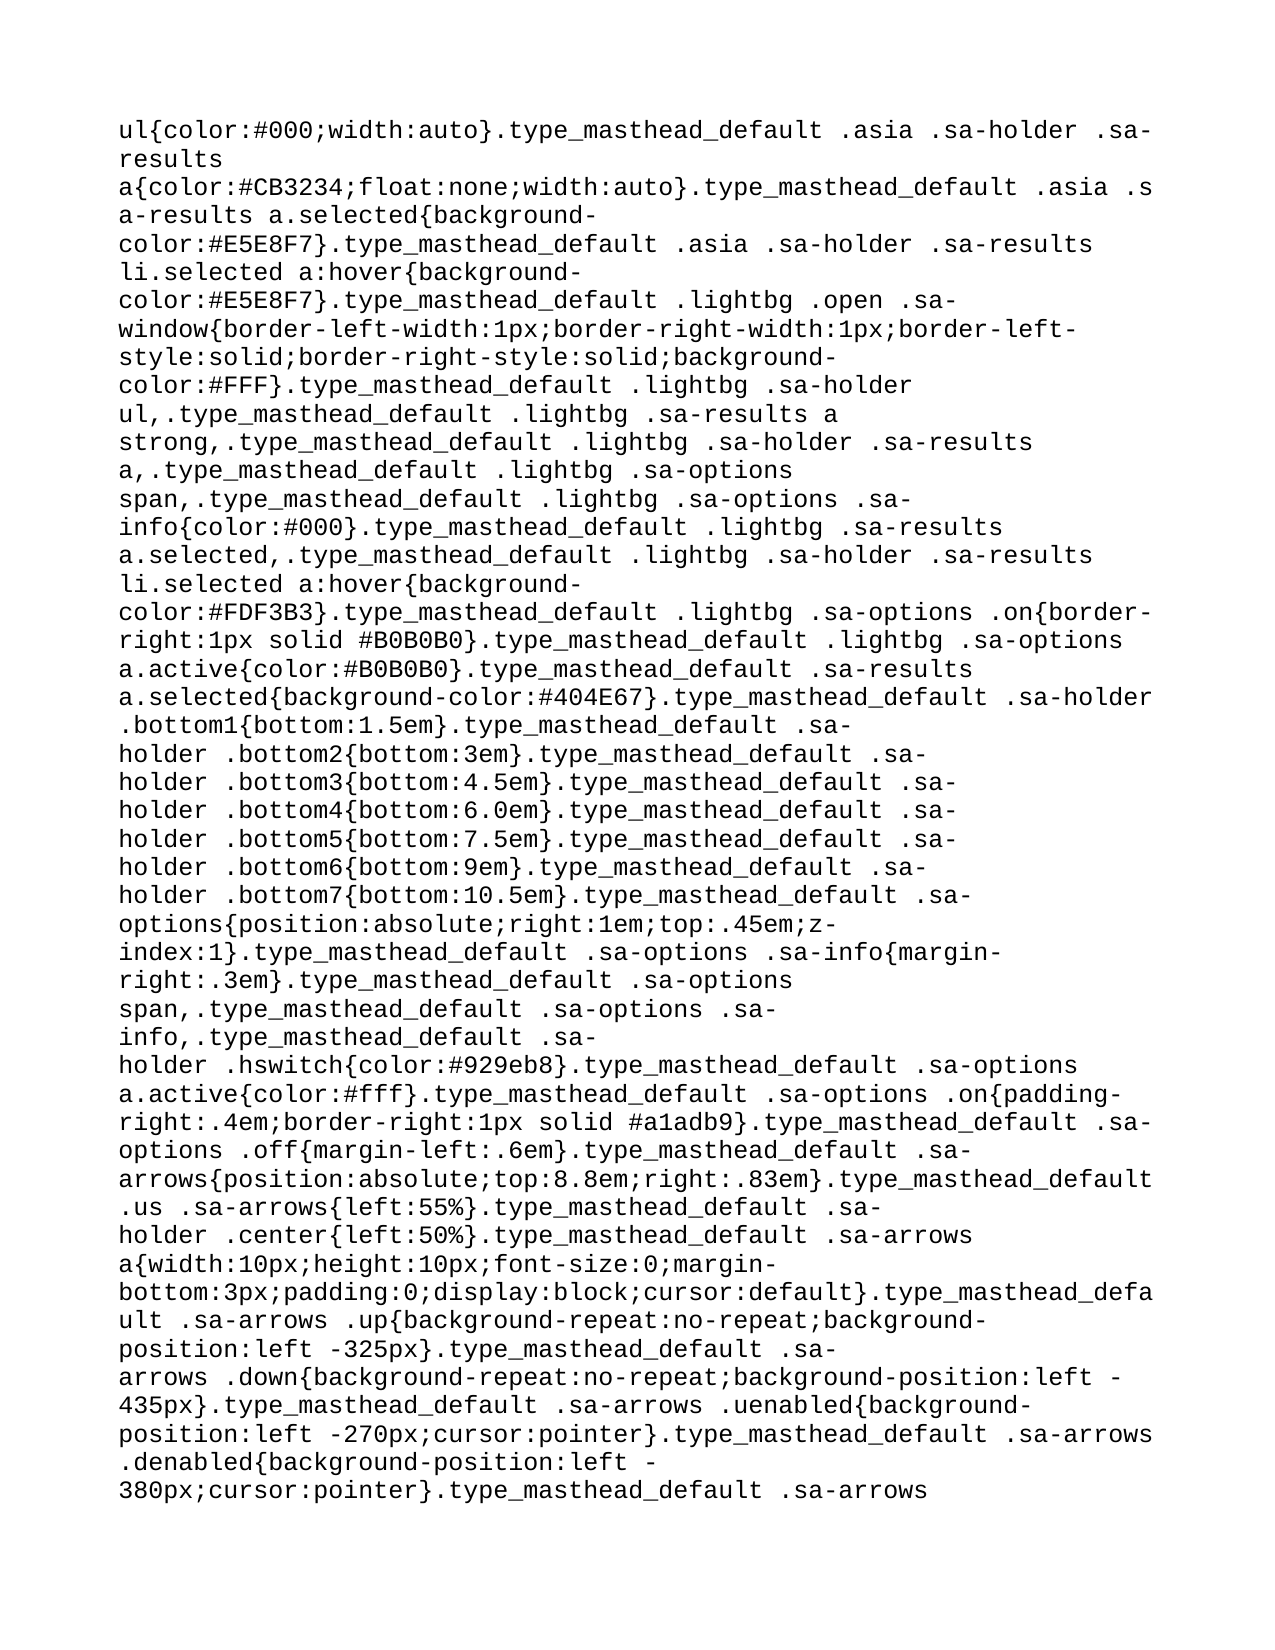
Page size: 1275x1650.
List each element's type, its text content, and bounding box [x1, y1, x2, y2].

text ul{color:#000;width:auto}.type_masthead_default .asia .sa-holder .sa-results a{color:#CB3234;float:none;width:auto}.type_masthead_default .asia .sa-results a.selected{background-color:#E5E8F7}.type_masthead_default .asia .sa-holder .sa-results li.selected a:hover{background-color:#E5E8F7}.type_masthead_default .lightbg .open .sa-window{border-left-width:1px;border-right-width:1px;border-left-style:solid;border-right-style:solid;background-color:#FFF}.type_masthead_default .lightbg .sa-holder ul,.type_masthead_default .lightbg .sa-results a strong,.type_masthead_default .lightbg .sa-holder .sa-results a,.type_masthead_default .lightbg .sa-options span,.type_masthead_default .lightbg .sa-options .sa-info{color:#000}.type_masthead_default .lightbg .sa-results a.selected,.type_masthead_default .lightbg .sa-holder .sa-results li.selected a:hover{background-color:#FDF3B3}.type_masthead_default .lightbg .sa-options .on{border-right:1px solid #B0B0B0}.type_masthead_default .lightbg .sa-options a.active{color:#B0B0B0}.type_masthead_default .sa-results a.selected{background-color:#404E67}.type_masthead_default .sa-holder .bottom1{bottom:1.5em}.type_masthead_default .sa-holder .bottom2{bottom:3em}.type_masthead_default .sa-holder .bottom3{bottom:4.5em}.type_masthead_default .sa-holder .bottom4{bottom:6.0em}.type_masthead_default .sa-holder .bottom5{bottom:7.5em}.type_masthead_default .sa-holder .bottom6{bottom:9em}.type_masthead_default .sa-holder .bottom7{bottom:10.5em}.type_masthead_default .sa-options{position:absolute;right:1em;top:.45em;z-index:1}.type_masthead_default .sa-options .sa-info{margin-right:.3em}.type_masthead_default .sa-options span,.type_masthead_default .sa-options .sa-info,.type_masthead_default .sa-holder .hswitch{color:#929eb8}.type_masthead_default .sa-options a.active{color:#fff}.type_masthead_default .sa-options .on{padding-right:.4em;border-right:1px solid #a1adb9}.type_masthead_default .sa-options .off{margin-left:.6em}.type_masthead_default .sa-arrows{position:absolute;top:8.8em;right:.83em}.type_masthead_default .us .sa-arrows{left:55%}.type_masthead_default .sa-holder .center{left:50%}.type_masthead_default .sa-arrows a{width:10px;height:10px;font-size:0;margin-bottom:3px;padding:0;display:block;cursor:default}.type_masthead_default .sa-arrows .up{background-repeat:no-repeat;background-position:left -325px}.type_masthead_default .sa-arrows .down{background-repeat:no-repeat;background-position:left -435px}.type_masthead_default .sa-arrows .uenabled{background-position:left -270px;cursor:pointer}.type_masthead_default .sa-arrows .denabled{background-position:left -380px;cursor:pointer}.type_masthead_default .sa-arrows [118, 118, 1157, 1506]
